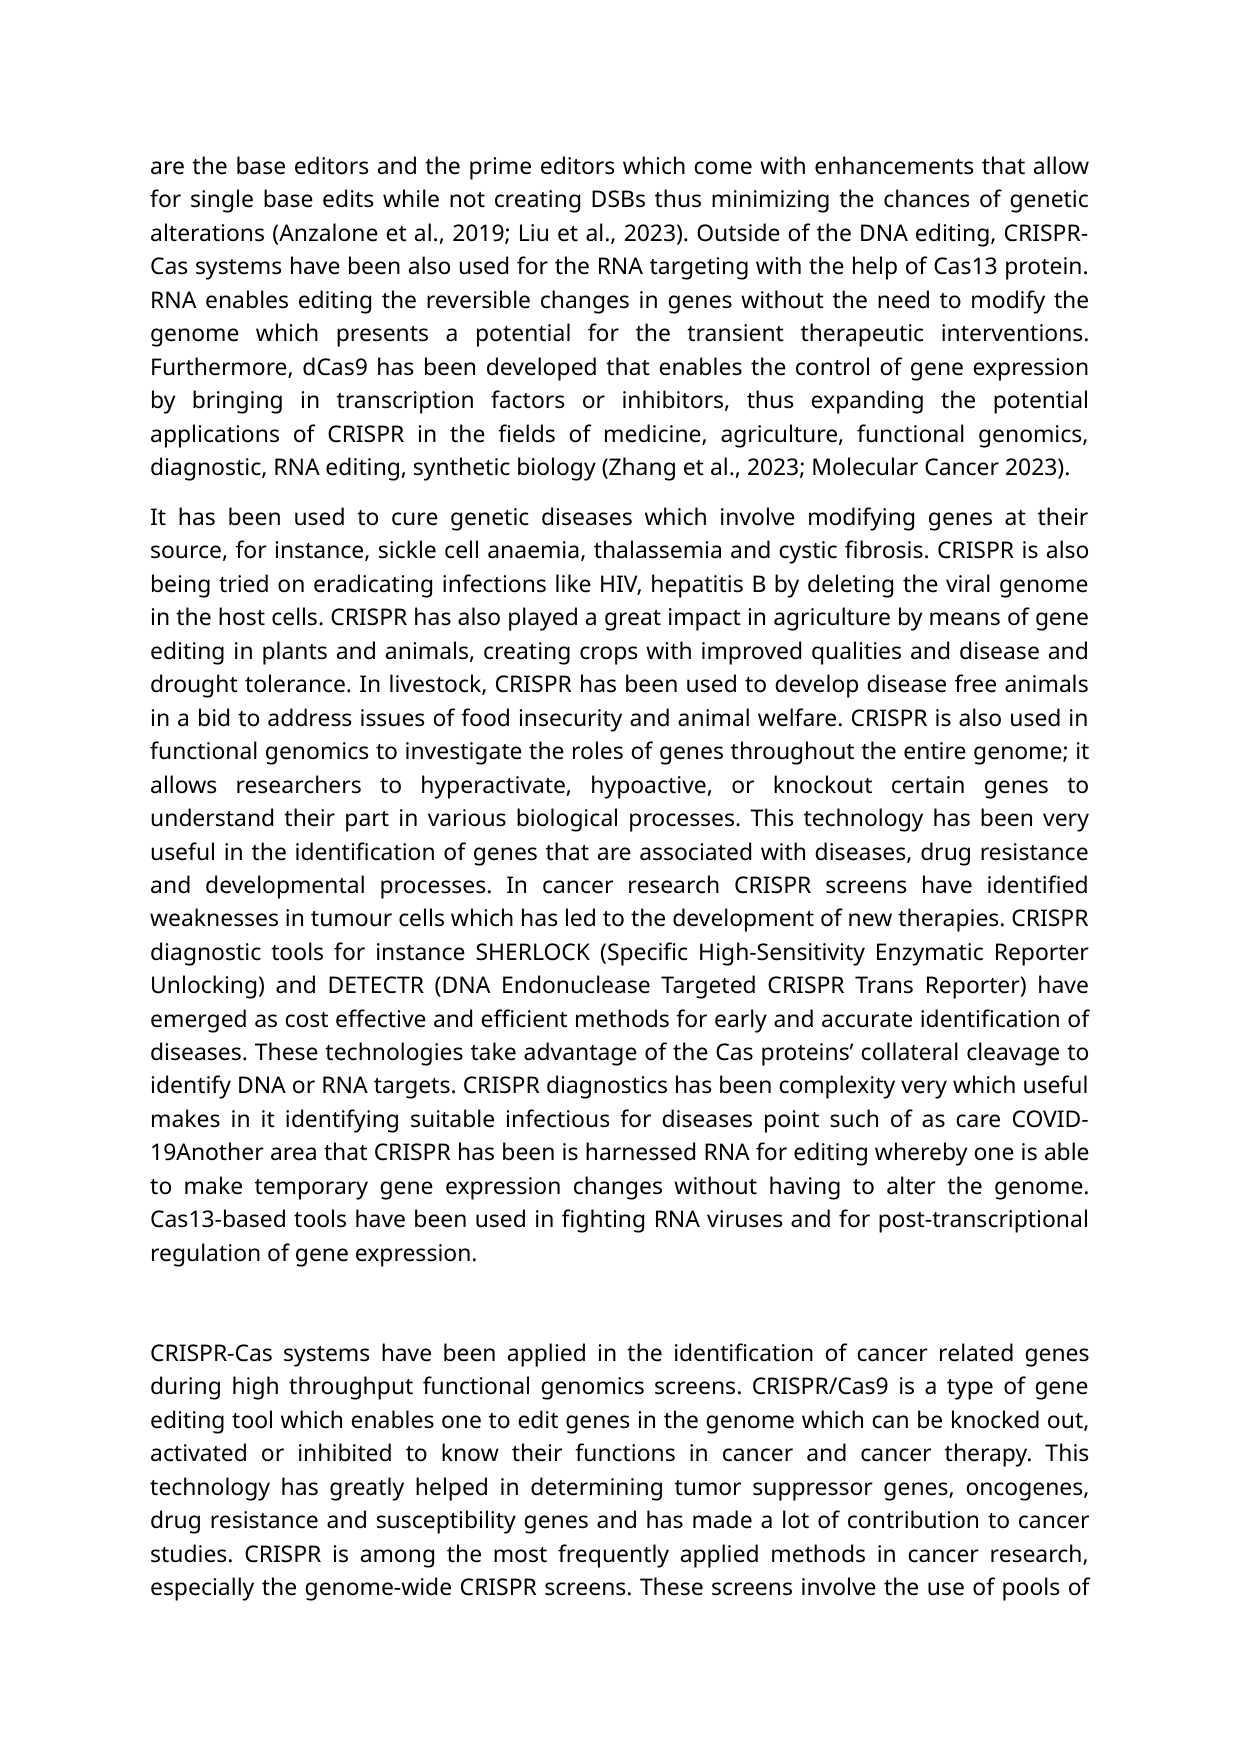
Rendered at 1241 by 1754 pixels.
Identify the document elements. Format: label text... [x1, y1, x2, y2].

text CRISPR-Cas systems have been applied in the identification of cancer related genes during high throughput functional genomics screens. CRISPR/Cas9 is a type of gene editing tool which enables one to edit genes in the genome which can be knocked out, activated or inhibited to know their functions in cancer and cancer therapy. This technology has greatly helped in determining tumor suppressor genes, oncogenes, drug resistance and susceptibility genes and has made a lot of contribution to cancer studies. CRISPR is among the most frequently applied methods in cancer research, especially the genome-wide CRISPR screens. These screens involve the use of pools of [150, 1337, 1090, 1602]
text It has been used to cure genetic diseases which involve modifying genes at their source, for instance, sickle cell anaemia, thalassemia and cystic fibrosis. CRISPR is also being tried on eradicating infections like HIV, hepatitis B by deleting the viral genome in the host cells. CRISPR has also played a great impact in agriculture by means of gene editing in plants and animals, creating crops with improved qualities and disease and drought tolerance. In livestock, CRISPR has been used to develop disease free animals in a bid to address issues of food insecurity and animal welfare. CRISPR is also used in functional genomics to investigate the roles of genes throughout the entire genome; it allows researchers to hyperactivate, hypoactive, or knockout certain genes to understand their part in various biological processes. This technology has been very useful in the identification of genes that are associated with diseases, drug resistance and developmental processes. In cancer research CRISPR screens have identified weaknesses in tumour cells which has led to the development of new therapies. CRISPR diagnostic tools for instance SHERLOCK (Specific High-Sensitivity Enzymatic Reporter Unlocking) and DETECTR (DNA Endonuclease Targeted CRISPR Trans Reporter) have emerged as cost effective and efficient methods for early and accurate identification of diseases. These technologies take advantage of the Cas proteins’ collateral cleavage to identify DNA or RNA targets. CRISPR diagnostics has been complexity very which useful makes in it identifying suitable infectious for diseases point such of as care COVID-19Another area that CRISPR has been is harnessed RNA for editing whereby one is able to make temporary gene expression changes without having to alter the genome. Cas13-based tools have been used in fighting RNA viruses and for post-transcriptional regulation of gene expression. [150, 501, 1090, 1268]
text are the base editors and the prime editors which come with enhancements that allow for single base edits while not creating DSBs thus minimizing the chances of genetic alterations (Anzalone et al., 2019; Liu et al., 2023). Outside of the DNA editing, CRISPR-Cas systems have been also used for the RNA targeting with the help of Cas13 protein. RNA enables editing the reversible changes in genes without the need to modify the genome which presents a potential for the transient therapeutic interventions. Furthermore, dCas9 has been developed that enables the control of gene expression by bringing in transcription factors or inhibitors, thus expanding the potential applications of CRISPR in the fields of medicine, agriculture, functional genomics, diagnostic, RNA editing, synthetic biology (Zhang et al., 2023; Molecular Cancer 2023). [150, 150, 1090, 482]
